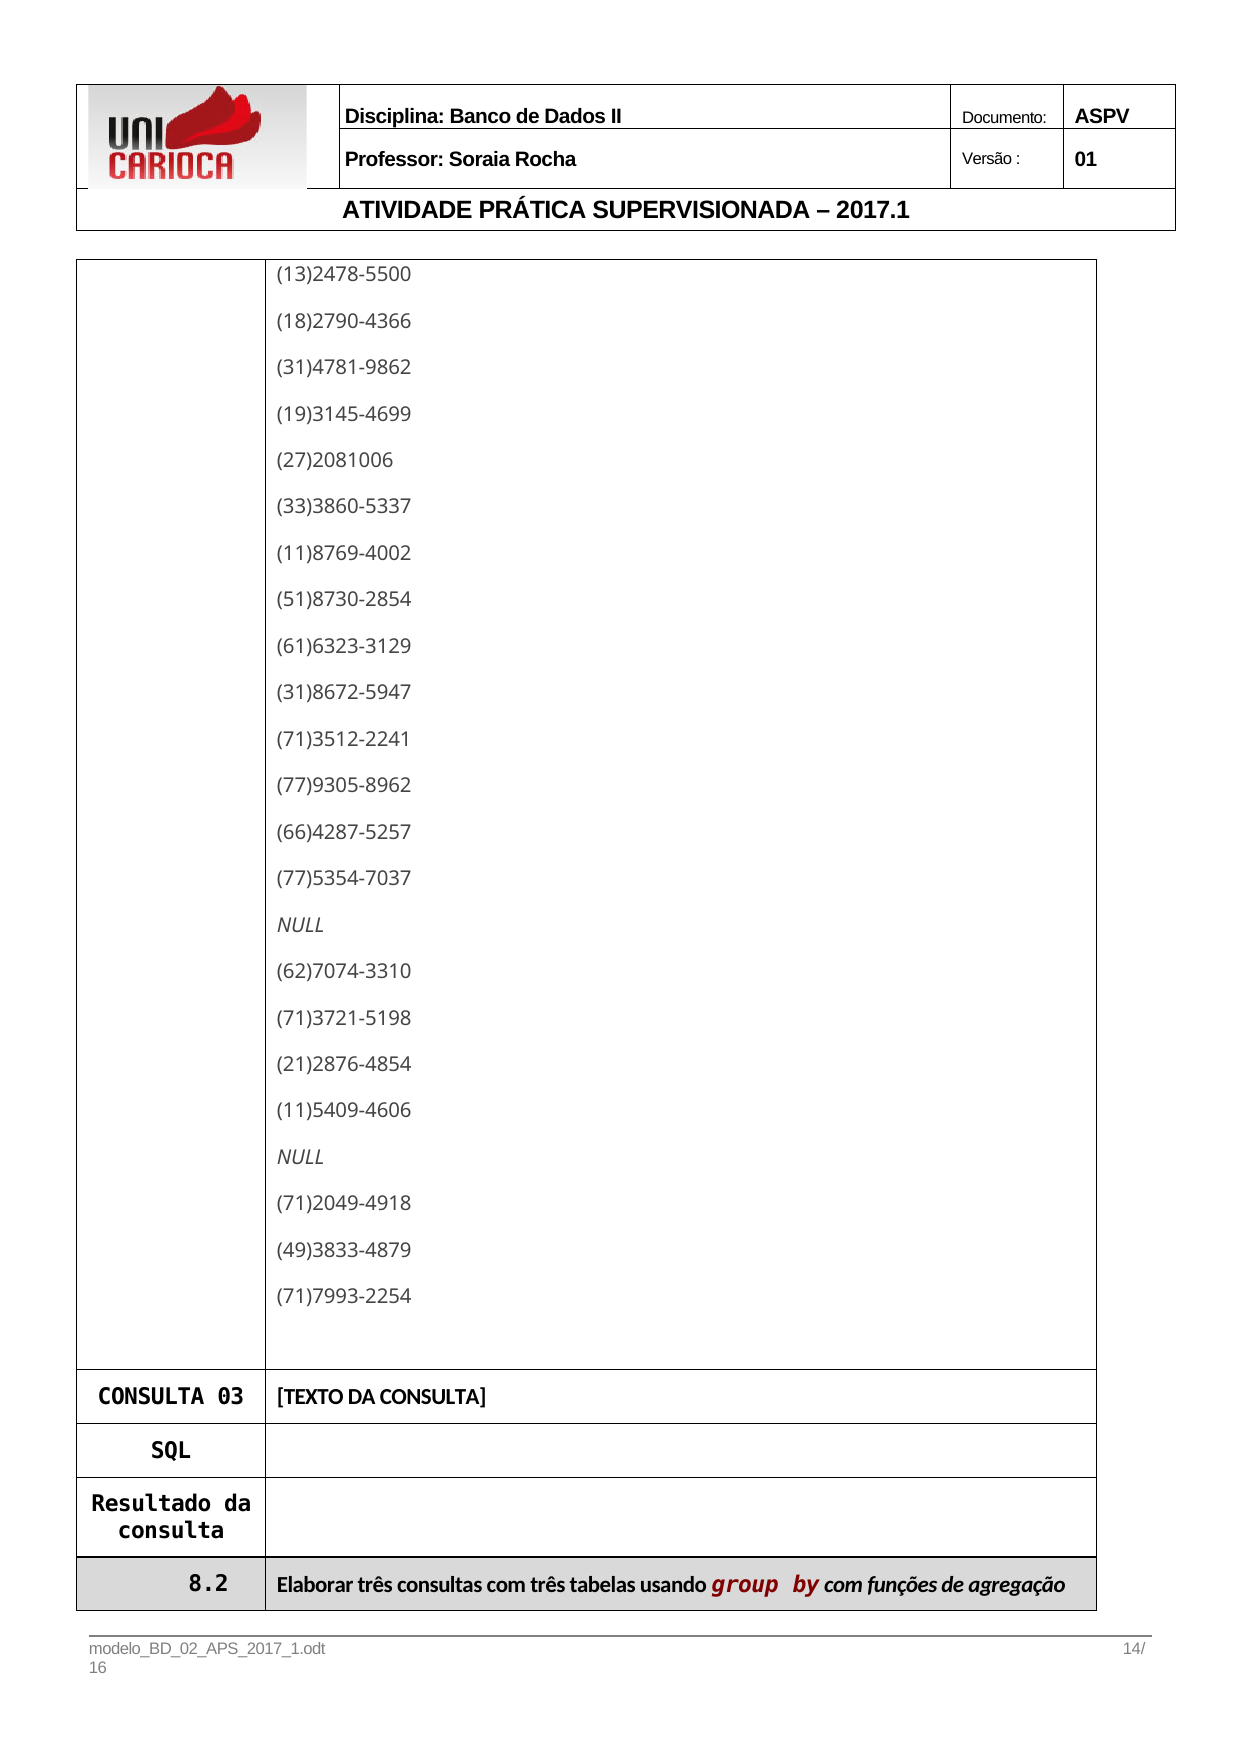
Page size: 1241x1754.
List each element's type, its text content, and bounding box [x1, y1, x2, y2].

table_cell Resultado da consulta [77, 260, 265, 1369]
table_cell [TEXTO DA CONSULTA] [266, 1370, 1096, 1423]
picture [88, 85, 307, 189]
table_cell 8.2 [77, 1558, 265, 1610]
table_cell [266, 1424, 1096, 1477]
table_cell Tel (35)2456-8765 (24)3274-5456 (13)2478-5500 (18)2790-4366 (31)4781-9862 (19)3145-4699 (27)2081006 (33)3860-5337 (11)8769-4002 (51)8730-2854 (61)6323-3129 (31)8672-5947 (71)3512-2241 (77)9305-8962 (66)4287-5257 (77)5354-7037 NULL (62)7074-3310 (71)3721-5198 (21)2876-4854 (11)5409-4606 NULL (71)2049-4918 (49)3833-4879 (71)7993-2254 [266, 260, 1096, 1369]
table_cell [266, 1478, 1096, 1556]
table_cell Resultado da consulta [77, 1478, 265, 1556]
table_cell Elaborar três consultas com três tabelas usando group by com funções de agregação [266, 1558, 1096, 1610]
table_cell CONSULTA 03 [77, 1370, 265, 1423]
table_cell SQL [77, 1424, 265, 1477]
